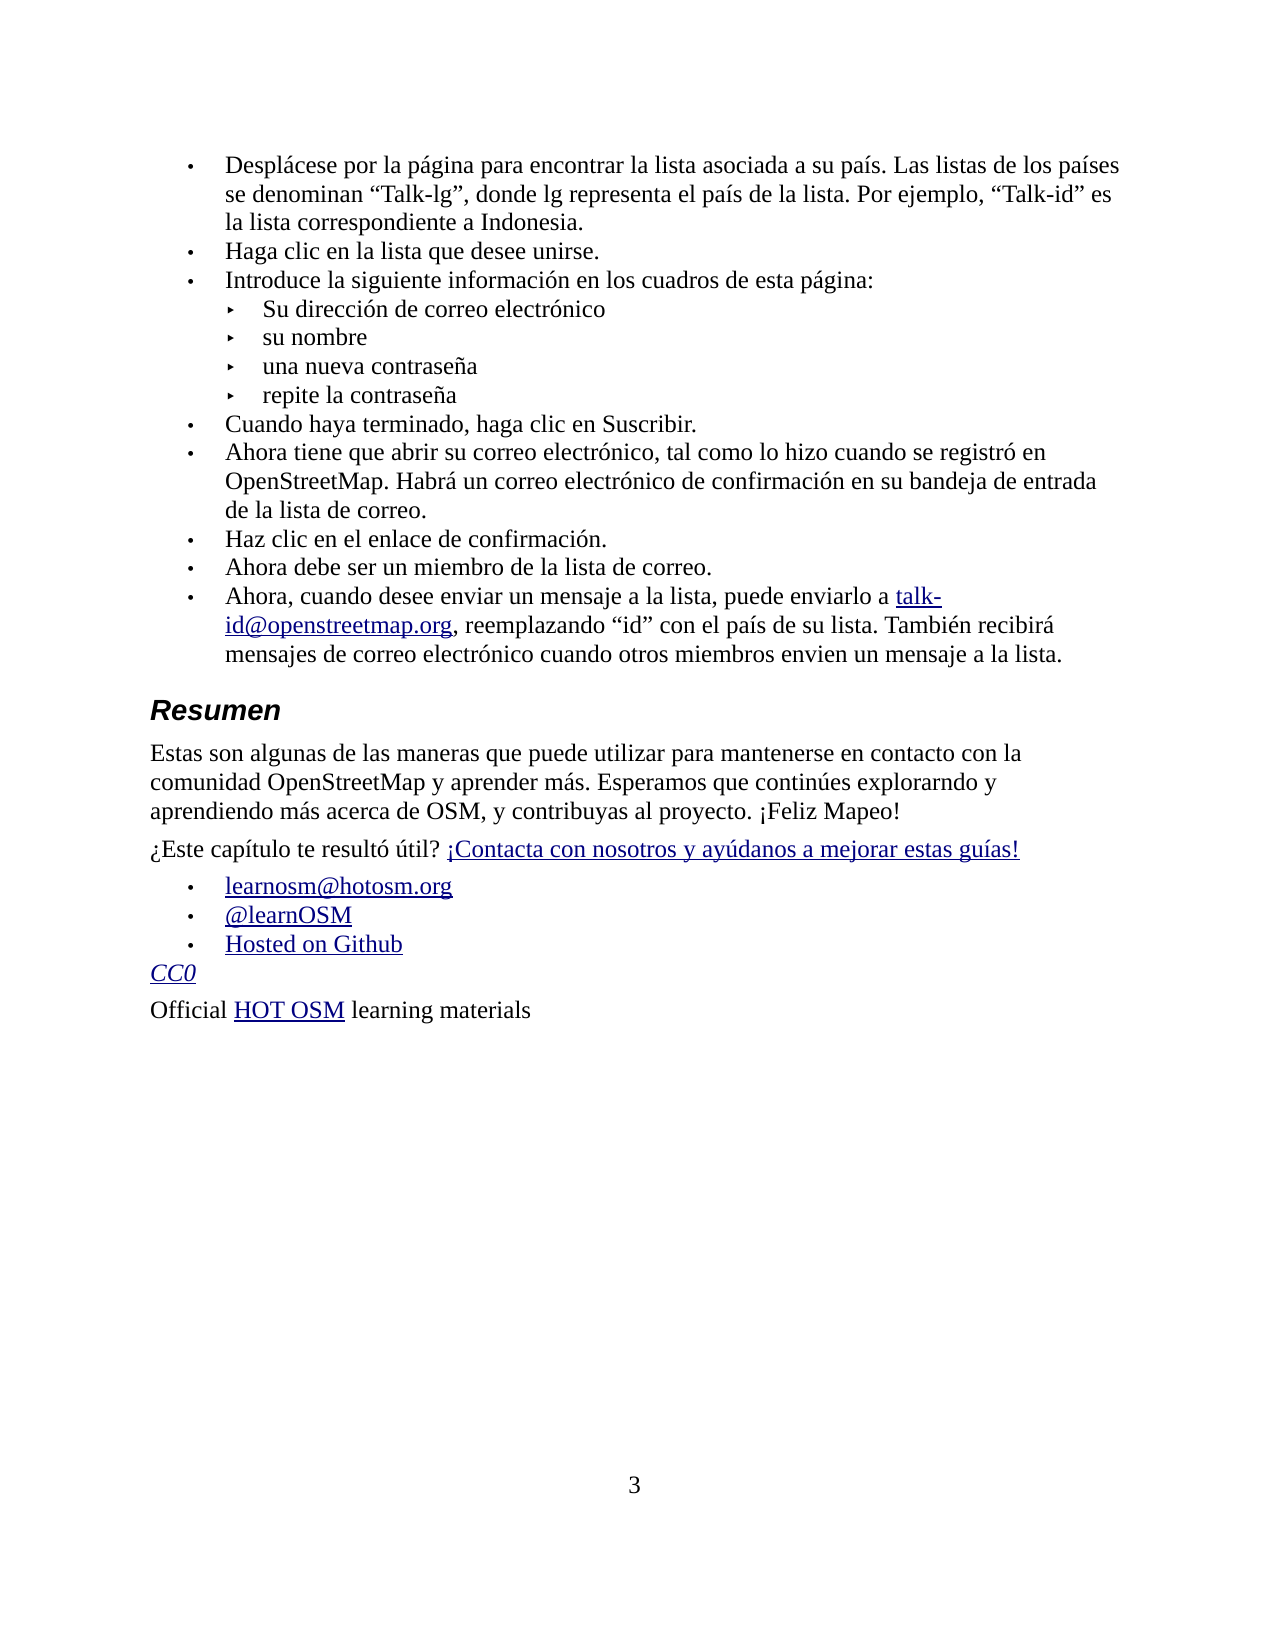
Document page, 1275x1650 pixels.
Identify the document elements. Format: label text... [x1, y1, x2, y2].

list Desplácese por la página para encontrar la lista asociada a su país. Las listas de los países se denominan “Talk-lg”, donde lg representa el país de la lista. Por ejemplo, “Talk-id” es la lista correspondiente a Indonesia. [187, 150, 1125, 236]
list learnosm@hotosm.org [187, 871, 1125, 900]
list Introduce la siguiente información en los cuadros de esta página: [187, 265, 1125, 294]
list @learnOSM [187, 900, 1125, 929]
text ¿Este capítulo te resultó útil? ¡Contacta con nosotros y ayúdanos a mejorar estas guías! [150, 834, 1125, 862]
list Cuando haya terminado, haga clic en Suscribir. [187, 409, 1125, 437]
list Ahora tiene que abrir su correo electrónico, tal como lo hizo cuando se registró en OpenStreetMap. Habrá un correo electrónico de confirmación en su bandeja de entrada de la lista de correo. [187, 437, 1125, 524]
list Hosted on Github [187, 929, 1125, 958]
list Ahora debe ser un miembro de la lista de correo. [187, 552, 1125, 581]
list Su dirección de correo electrónico [225, 294, 1125, 322]
text CC0 [150, 958, 1125, 986]
list una nueva contraseña [225, 351, 1125, 380]
list Haz clic en el enlace de confirmación. [187, 524, 1125, 552]
subtitle Resumen [150, 692, 1125, 726]
list repite la contraseña [225, 380, 1125, 409]
list su nombre [225, 322, 1125, 351]
text Estas son algunas de las maneras que puede utilizar para mantenerse en contacto con la comunidad OpenStreetMap y aprender más. Esperamos que continúes explorarndo y aprendiendo más acerca de OSM, y contribuyas al proyecto. ¡Feliz Mapeo! [150, 738, 1125, 825]
list Ahora, cuando desee enviar un mensaje a la lista, puede enviarlo a talk-id@openstreetmap.org, reemplazando “id” con el país de su lista. También recibirá mensajes de correo electrónico cuando otros miembros envien un mensaje a la lista. [187, 581, 1125, 667]
list Haga clic en la lista que desee unirse. [187, 236, 1125, 265]
text Official HOT OSM learning materials [150, 995, 1125, 1024]
